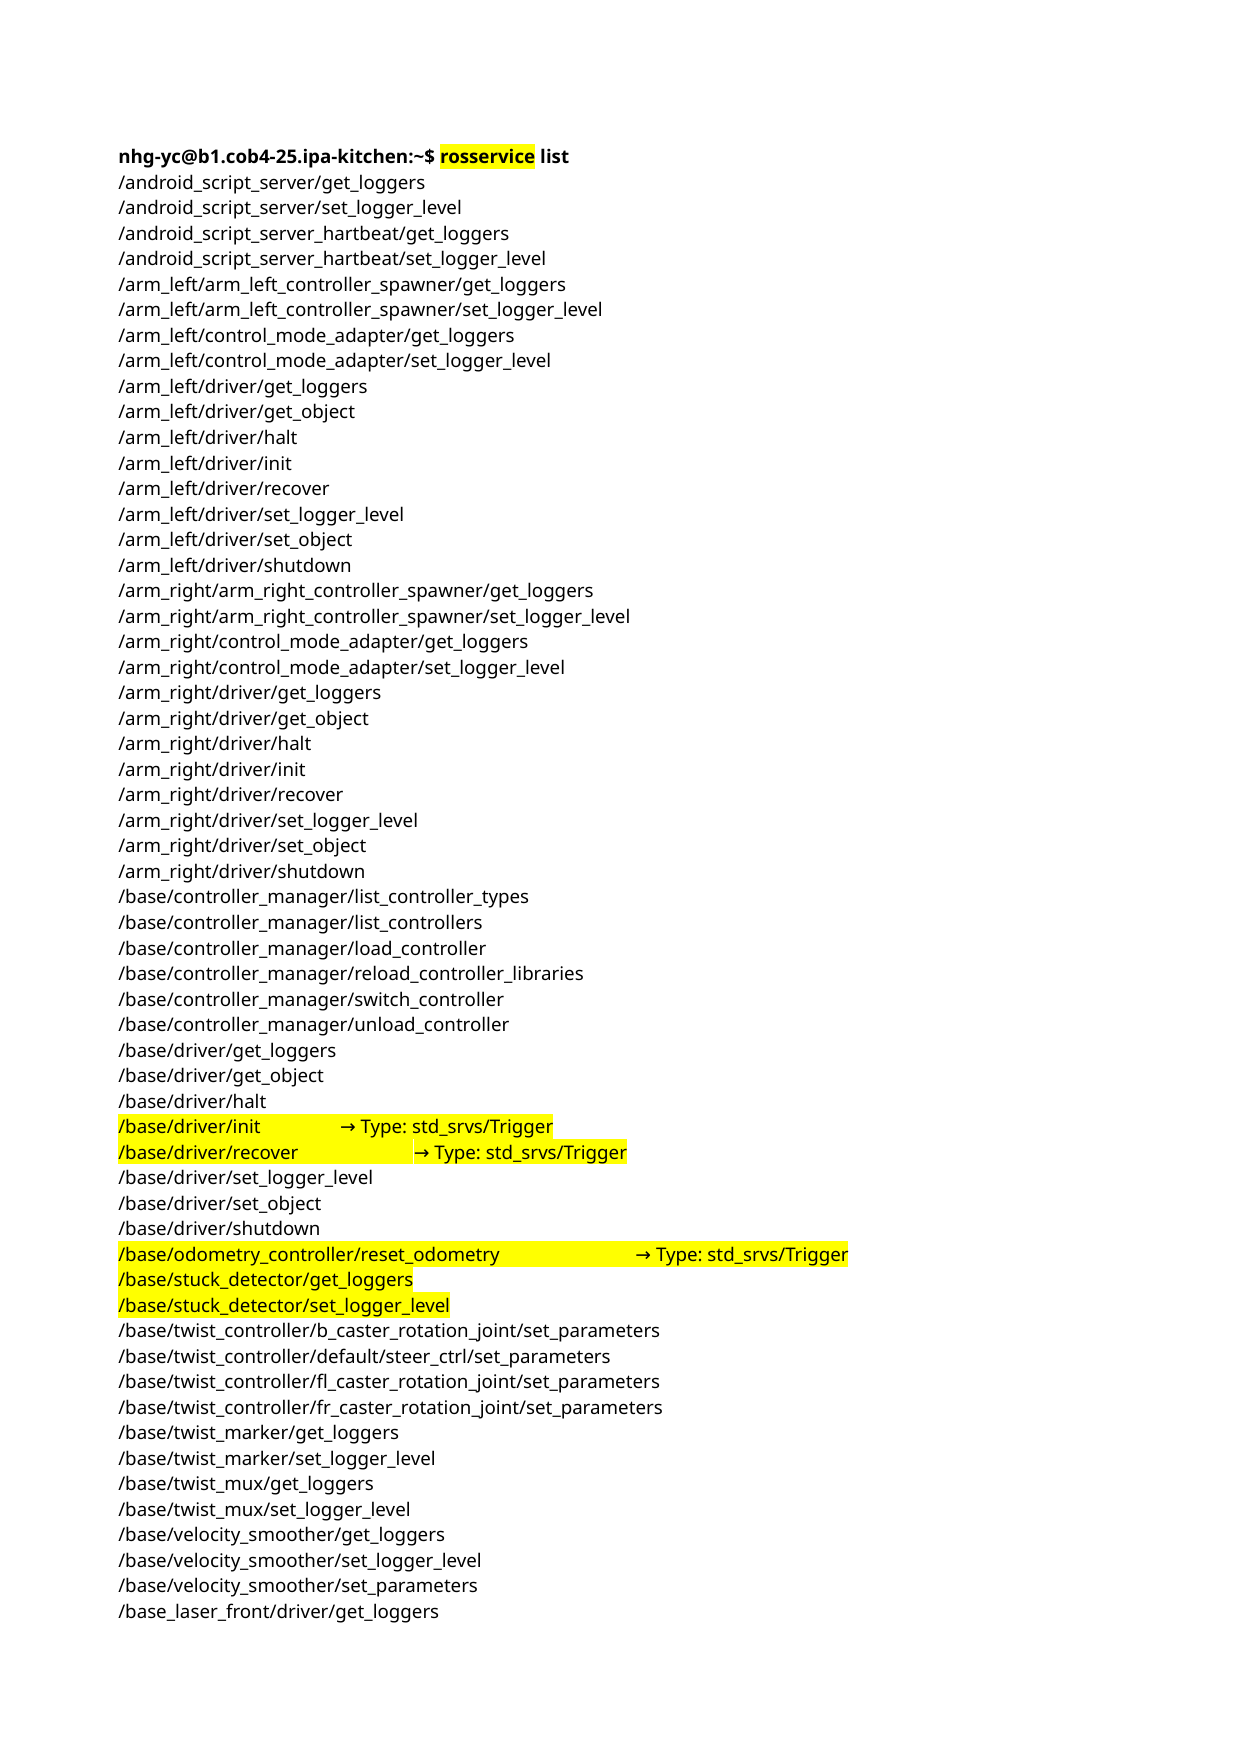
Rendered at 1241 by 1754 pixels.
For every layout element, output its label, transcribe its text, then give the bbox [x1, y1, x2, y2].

text /arm_right/control_mode_adapter/set_logger_level [118, 654, 1122, 679]
text /arm_right/driver/shutdown [118, 858, 1122, 884]
text /base/controller_manager/switch_controller [118, 986, 1122, 1011]
text nhg-yc@b1.cob4-25.ipa-kitchen:~$ rosservice list [118, 144, 1122, 169]
text /base/twist_controller/fl_caster_rotation_joint/set_parameters [118, 1369, 1122, 1394]
text /arm_right/control_mode_adapter/get_loggers [118, 628, 1122, 654]
text /arm_left/driver/shutdown [118, 552, 1122, 577]
text /android_script_server/get_loggers [118, 169, 1122, 195]
text /base/twist_marker/get_loggers [118, 1420, 1122, 1445]
text /base/twist_mux/get_loggers [118, 1471, 1122, 1496]
text /base/driver/set_object [118, 1190, 1122, 1216]
text /base/velocity_smoother/set_logger_level [118, 1547, 1122, 1573]
text /android_script_server/set_logger_level [118, 195, 1122, 220]
text /base/velocity_smoother/set_parameters [118, 1573, 1122, 1598]
text /arm_left/driver/recover [118, 475, 1122, 501]
text /arm_left/driver/get_object [118, 399, 1122, 424]
text /base/stuck_detector/get_loggers [118, 1267, 1122, 1292]
text /base/driver/recover → Type: std_srvs/Trigger [118, 1139, 1122, 1164]
text /arm_left/driver/set_object [118, 526, 1122, 552]
text /arm_right/driver/set_logger_level [118, 807, 1122, 833]
text /base/driver/init → Type: std_srvs/Trigger [118, 1113, 1122, 1139]
text /base/twist_controller/default/steer_ctrl/set_parameters [118, 1343, 1122, 1369]
text /arm_left/driver/init [118, 450, 1122, 475]
text /arm_right/driver/set_object [118, 833, 1122, 858]
text /arm_left/driver/set_logger_level [118, 501, 1122, 526]
text /base/controller_manager/list_controllers [118, 909, 1122, 935]
text /android_script_server_hartbeat/get_loggers [118, 220, 1122, 246]
text /base/controller_manager/reload_controller_libraries [118, 960, 1122, 986]
text /arm_left/driver/get_loggers [118, 373, 1122, 399]
text /base/velocity_smoother/get_loggers [118, 1522, 1122, 1547]
text /base/twist_controller/b_caster_rotation_joint/set_parameters [118, 1318, 1122, 1343]
text /base/twist_marker/set_logger_level [118, 1445, 1122, 1471]
text /arm_right/arm_right_controller_spawner/get_loggers [118, 577, 1122, 603]
text /arm_left/arm_left_controller_spawner/get_loggers [118, 271, 1122, 297]
text /arm_left/control_mode_adapter/get_loggers [118, 322, 1122, 348]
text /base_laser_front/driver/get_loggers [118, 1598, 1122, 1624]
text /base/controller_manager/load_controller [118, 935, 1122, 960]
text /arm_right/driver/get_object [118, 705, 1122, 731]
text /base/driver/get_loggers [118, 1037, 1122, 1062]
text /arm_left/control_mode_adapter/set_logger_level [118, 348, 1122, 373]
text /arm_left/arm_left_controller_spawner/set_logger_level [118, 297, 1122, 322]
text /arm_right/driver/recover [118, 782, 1122, 807]
text /base/controller_manager/unload_controller [118, 1011, 1122, 1037]
text /base/driver/halt [118, 1088, 1122, 1113]
text /base/twist_controller/fr_caster_rotation_joint/set_parameters [118, 1394, 1122, 1420]
text /base/controller_manager/list_controller_types [118, 884, 1122, 909]
text /base/twist_mux/set_logger_level [118, 1496, 1122, 1522]
text /arm_right/driver/get_loggers [118, 679, 1122, 705]
text /arm_right/driver/init [118, 756, 1122, 782]
text /android_script_server_hartbeat/set_logger_level [118, 246, 1122, 271]
text /base/driver/set_logger_level [118, 1164, 1122, 1190]
text /arm_right/driver/halt [118, 731, 1122, 756]
text /base/stuck_detector/set_logger_level [118, 1292, 1122, 1318]
text /arm_left/driver/halt [118, 424, 1122, 450]
text /base/odometry_controller/reset_odometry → Type: std_srvs/Trigger [118, 1241, 1122, 1267]
text /base/driver/shutdown [118, 1216, 1122, 1241]
text /base/driver/get_object [118, 1062, 1122, 1088]
text /arm_right/arm_right_controller_spawner/set_logger_level [118, 603, 1122, 628]
